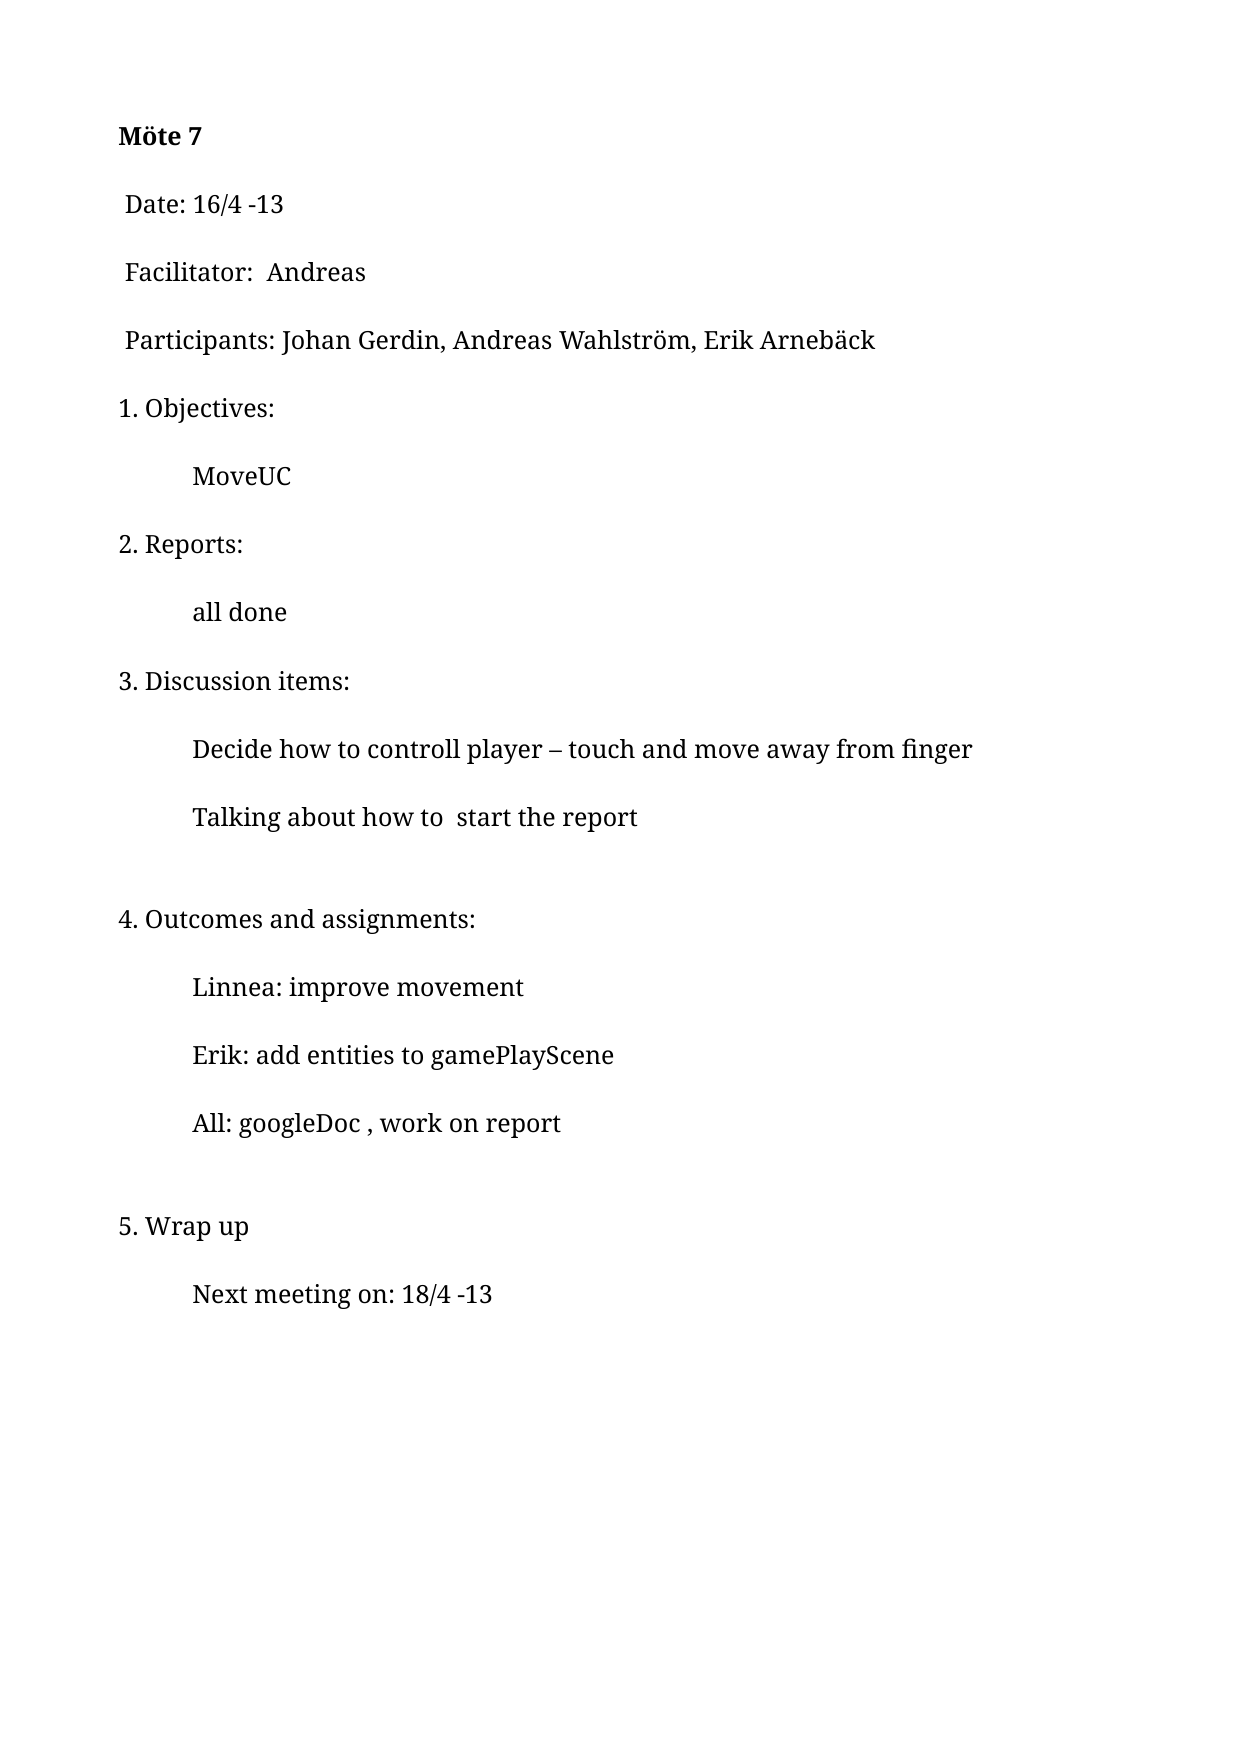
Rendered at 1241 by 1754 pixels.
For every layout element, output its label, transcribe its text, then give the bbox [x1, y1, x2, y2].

text Erik: add entities to gamePlayScene [118, 1038, 1122, 1072]
text Möte 7 [118, 118, 1122, 152]
text Date: 16/4 -13 Facilitator: Andreas Participants: Johan Gerdin, Andreas Wahlström, Erik Arnebäck 1. Objectives: [118, 152, 1122, 425]
text MoveUC [118, 459, 1122, 493]
text 2. Reports: [118, 493, 1122, 561]
text 4. Outcomes and assignments: [118, 867, 1122, 970]
text All: googleDoc , work on report [118, 1106, 1122, 1140]
text Decide how to controll player – touch and move away from finger [118, 731, 1122, 765]
text Talking about how to start the report [118, 799, 1122, 833]
text 5. Wrap up Next meeting on: 18/4 -13 [118, 1174, 1122, 1378]
text all done 3. Discussion items: [118, 595, 1122, 697]
text Linnea: improve movement [118, 970, 1122, 1004]
